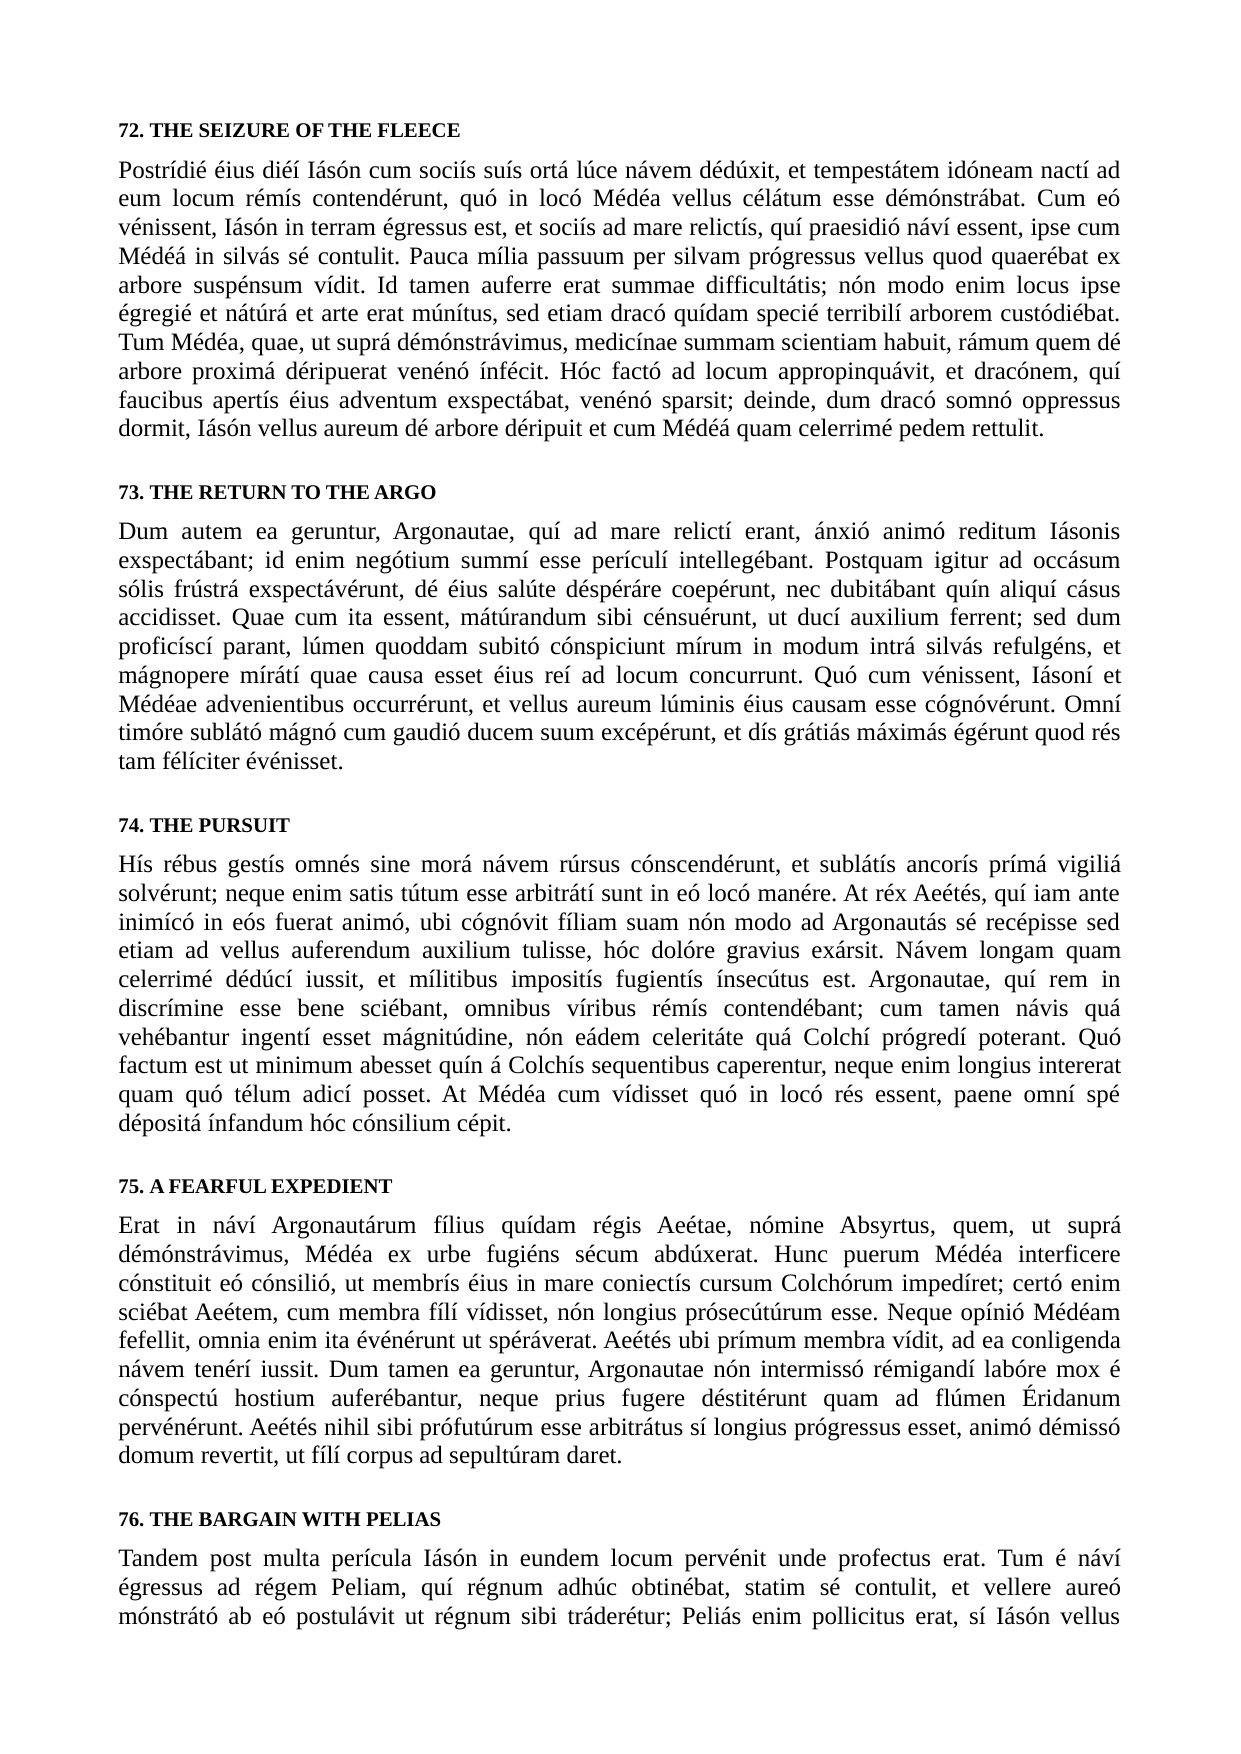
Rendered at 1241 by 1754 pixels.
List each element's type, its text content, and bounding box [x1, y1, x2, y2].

text Erat in náví Argonautárum fílius quídam régis Aeétae, nómine Absyrtus, quem, ut suprá démónstrávimus, Médéa ex urbe fugiéns sécum abdúxerat. Hunc puerum Médéa interficere cónstituit eó cónsilió, ut membrís éius in mare coniectís cursum Colchórum impedíret; certó enim sciébat Aeétem, cum membra fílí vídisset, nón longius prósecútúrum esse. Neque opínió Médéam fefellit, omnia enim ita événérunt ut spéráverat. Aeétés ubi prímum membra vídit, ad ea conligenda návem tenérí iussit. Dum tamen ea geruntur, Argonautae nón intermissó rémigandí labóre mox é cónspectú hostium auferébantur, neque prius fugere déstitérunt quam ad flúmen Éridanum pervénérunt. Aeétés nihil sibi prófutúrum esse arbitrátus sí longius prógressus esset, animó démissó domum revertit, ut fílí corpus ad sepultúram daret. [118, 1211, 1122, 1469]
subtitle 76. THE BARGAIN WITH PELIAS [118, 1507, 1122, 1531]
text Postrídié éius diéí Iásón cum sociís suís ortá lúce návem dédúxit, et tempestátem idóneam nactí ad eum locum rémís contendérunt, quó in locó Médéa vellus célátum esse démónstrábat. Cum eó vénissent, Iásón in terram égressus est, et sociís ad mare relictís, quí praesidió náví essent, ipse cum Médéá in silvás sé contulit. Pauca mília passuum per silvam prógressus vellus quod quaerébat ex arbore suspénsum vídit. Id tamen auferre erat summae difficultátis; nón modo enim locus ipse égregié et nátúrá et arte erat múnítus, sed etiam dracó quídam specié terribilí arborem custódiébat. Tum Médéa, quae, ut suprá démónstrávimus, medicínae summam scientiam habuit, rámum quem dé arbore proximá déripuerat venénó ínfécit. Hóc factó ad locum appropinquávit, et dracónem, quí faucibus apertís éius adventum exspectábat, venénó sparsit; deinde, dum dracó somnó oppressus dormit, Iásón vellus aureum dé arbore déripuit et cum Médéá quam celerrimé pedem rettulit. [118, 155, 1122, 442]
subtitle 73. THE RETURN TO THE ARGO [118, 480, 1122, 504]
text Hís rébus gestís omnés sine morá návem rúrsus cónscendérunt, et sublátís ancorís prímá vigiliá solvérunt; neque enim satis tútum esse arbitrátí sunt in eó locó manére. At réx Aeétés, quí iam ante inimícó in eós fuerat animó, ubi cógnóvit fíliam suam nón modo ad Argonautás sé recépisse sed etiam ad vellus auferendum auxilium tulisse, hóc dolóre gravius exársit. Návem longam quam celerrimé dédúcí iussit, et mílitibus impositís fugientís ínsecútus est. Argonautae, quí rem in discrímine esse bene sciébant, omnibus víribus rémís contendébant; cum tamen návis quá vehébantur ingentí esset mágnitúdine, nón eádem celeritáte quá Colchí prógredí poterant. Quó factum est ut minimum abesset quín á Colchís sequentibus caperentur, neque enim longius intererat quam quó télum adicí posset. At Médéa cum vídisset quó in locó rés essent, paene omní spé dépositá ínfandum hóc cónsilium cépit. [118, 849, 1122, 1137]
subtitle 72. THE SEIZURE OF THE FLEECE [118, 118, 1122, 142]
text Tandem post multa perícula Iásón in eundem locum pervénit unde profectus erat. Tum é náví égressus ad régem Peliam, quí régnum adhúc obtinébat, statim sé contulit, et vellere aureó mónstrátó ab eó postulávit ut régnum sibi tráderétur; Peliás enim pollicitus erat, sí Iásón vellus [118, 1543, 1122, 1630]
subtitle 74. THE PURSUIT [118, 812, 1122, 837]
subtitle 75. A FEARFUL EXPEDIENT [118, 1174, 1122, 1198]
text Dum autem ea geruntur, Argonautae, quí ad mare relictí erant, ánxió animó reditum Iásonis exspectábant; id enim negótium summí esse perículí intellegébant. Postquam igitur ad occásum sólis frústrá exspectávérunt, dé éius salúte déspéráre coepérunt, nec dubitábant quín aliquí cásus accidisset. Quae cum ita essent, mátúrandum sibi cénsuérunt, ut ducí auxilium ferrent; sed dum proficíscí parant, lúmen quoddam subitó cónspiciunt mírum in modum intrá silvás refulgéns, et mágnopere mírátí quae causa esset éius reí ad locum concurrunt. Quó cum vénissent, Iásoní et Médéae advenientibus occurrérunt, et vellus aureum lúminis éius causam esse cógnóvérunt. Omní timóre sublátó mágnó cum gaudió ducem suum excépérunt, et dís grátiás máximás égérunt quod rés tam félíciter événisset. [118, 516, 1122, 775]
